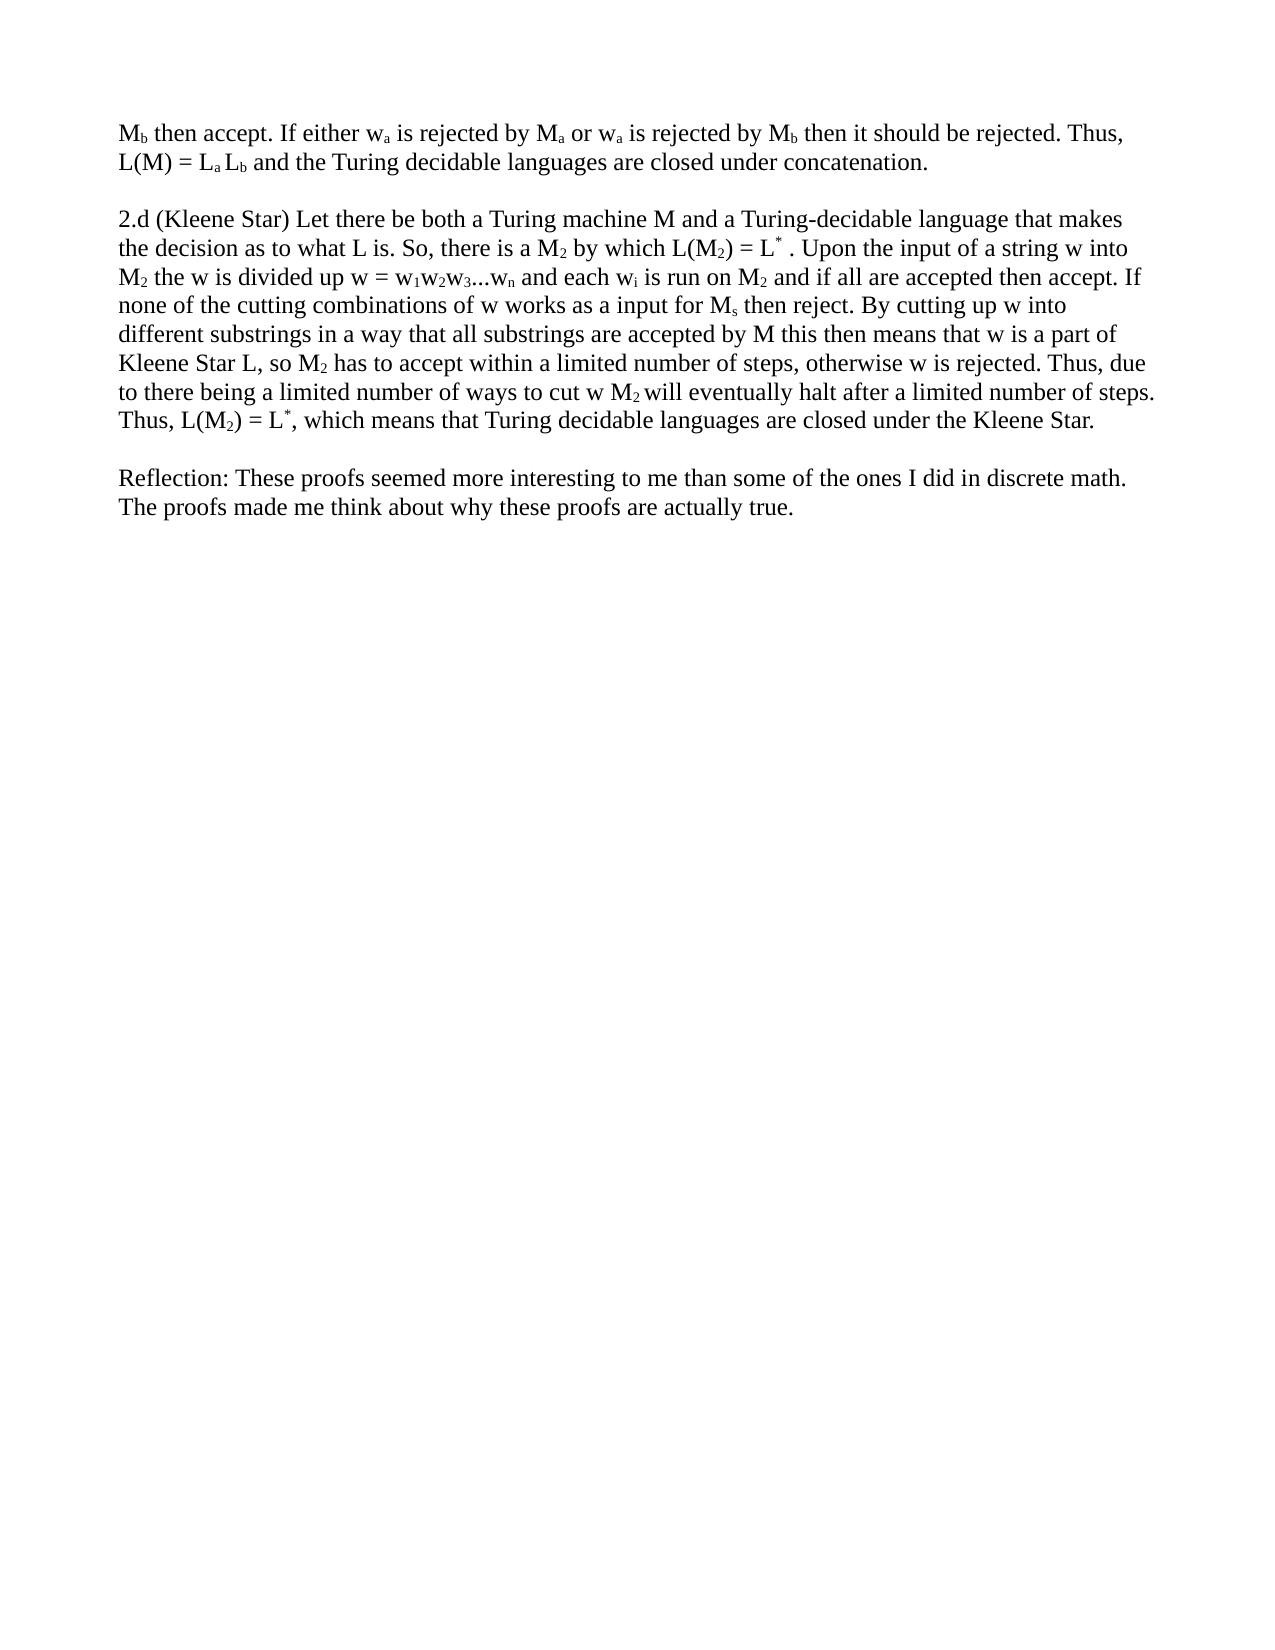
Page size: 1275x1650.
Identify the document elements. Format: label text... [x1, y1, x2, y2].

text 2.d (Kleene Star) Let there be both a Turing machine M and a Turing-decidable language that makes the decision as to what L is. So, there is a M2 by which L(M2) = L* . Upon the input of a string w into M2 the w is divided up w = w1w2w3...wn and each wi is run on M2 and if all are accepted then accept. If none of the cutting combinations of w works as a input for Ms then reject. By cutting up w into different substrings in a way that all substrings are accepted by M this then means that w is a part of Kleene Star L, so M2 has to accept within a limited number of steps, otherwise w is rejected. Thus, due to there being a limited number of ways to cut w M2 will eventually halt after a limited number of steps. Thus, L(M2) = L*, which means that Turing decidable languages are closed under the Kleene Star. [118, 204, 1157, 434]
text Reflection: These proofs seemed more interesting to me than some of the ones I did in discrete math. The proofs made me think about why these proofs are actually true. [118, 463, 1157, 521]
text Mb then accept. If either wa is rejected by Ma or wa is rejected by Mb then it should be rejected. Thus, L(M) = La Lb and the Turing decidable languages are closed under concatenation. [118, 118, 1157, 176]
